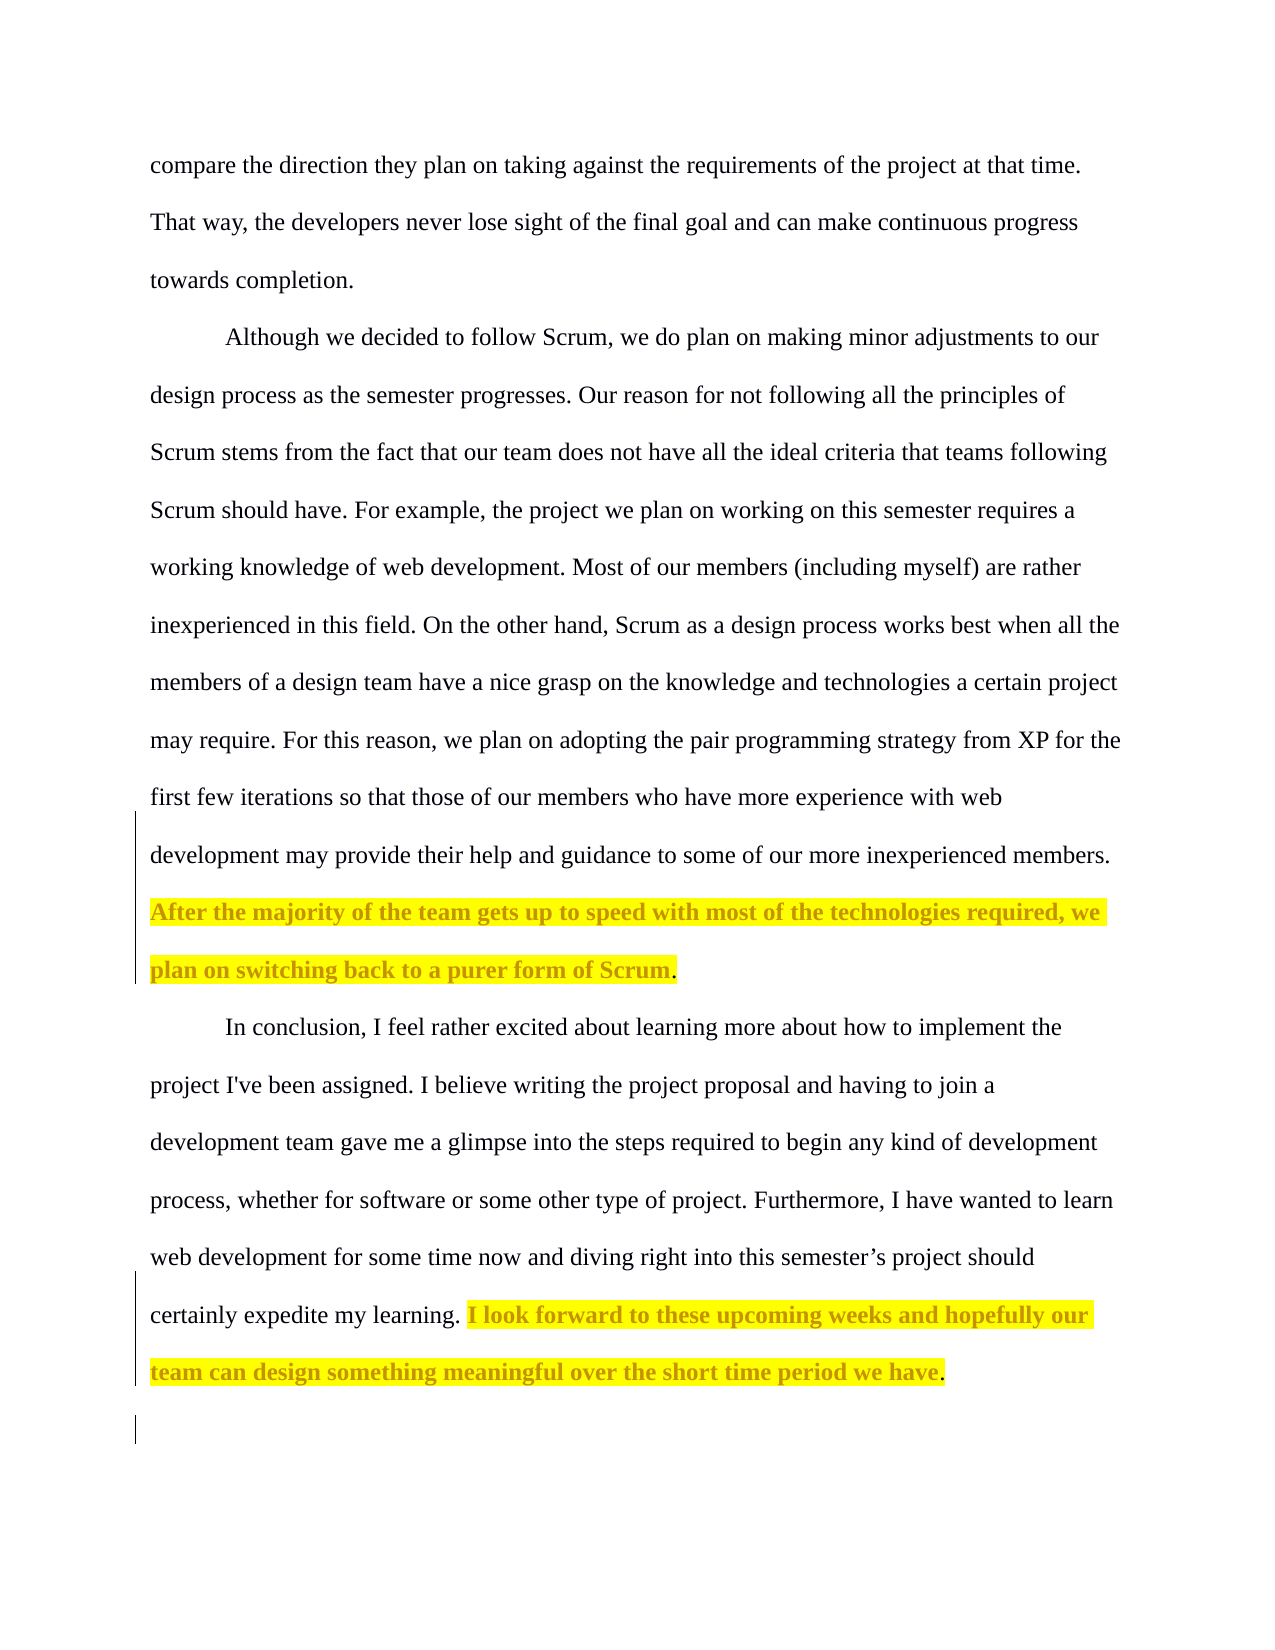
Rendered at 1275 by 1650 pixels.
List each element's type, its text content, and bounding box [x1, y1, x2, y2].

text compare the direction they plan on taking against the requirements of the project at that time. That way, the developers never lose sight of the final goal and can make continuous progress towards completion. [150, 150, 1125, 294]
text Although we decided to follow Scrum, we do plan on making minor adjustments to our design process as the semester progresses. Our reason for not following all the principles of Scrum stems from the fact that our team does not have all the ideal criteria that teams following Scrum should have. For example, the project we plan on working on this semester requires a working knowledge of web development. Most of our members (including myself) are rather inexperienced in this field. On the other hand, Scrum as a design process works best when all the members of a design team have a nice grasp on the knowledge and technologies a certain project may require. For this reason, we plan on adopting the pair programming strategy from XP for the first few iterations so that those of our members who have more experience with web development may provide their help and guidance to some of our more inexperienced members. After the majority of the team gets up to speed with most of the technologies required, we plan on switching back to a purer form of Scrum. [150, 322, 1125, 984]
text In conclusion, I feel rather excited about learning more about how to implement the project I've been assigned. I believe writing the project proposal and having to join a development team gave me a glimpse into the steps required to begin any kind of development process, whether for software or some other type of project. Furthermore, I have wanted to learn web development for some time now and diving right into this semester’s project should certainly expedite my learning. I look forward to these upcoming weeks and hopefully our team can design something meaningful over the short time period we have. [150, 1012, 1125, 1386]
